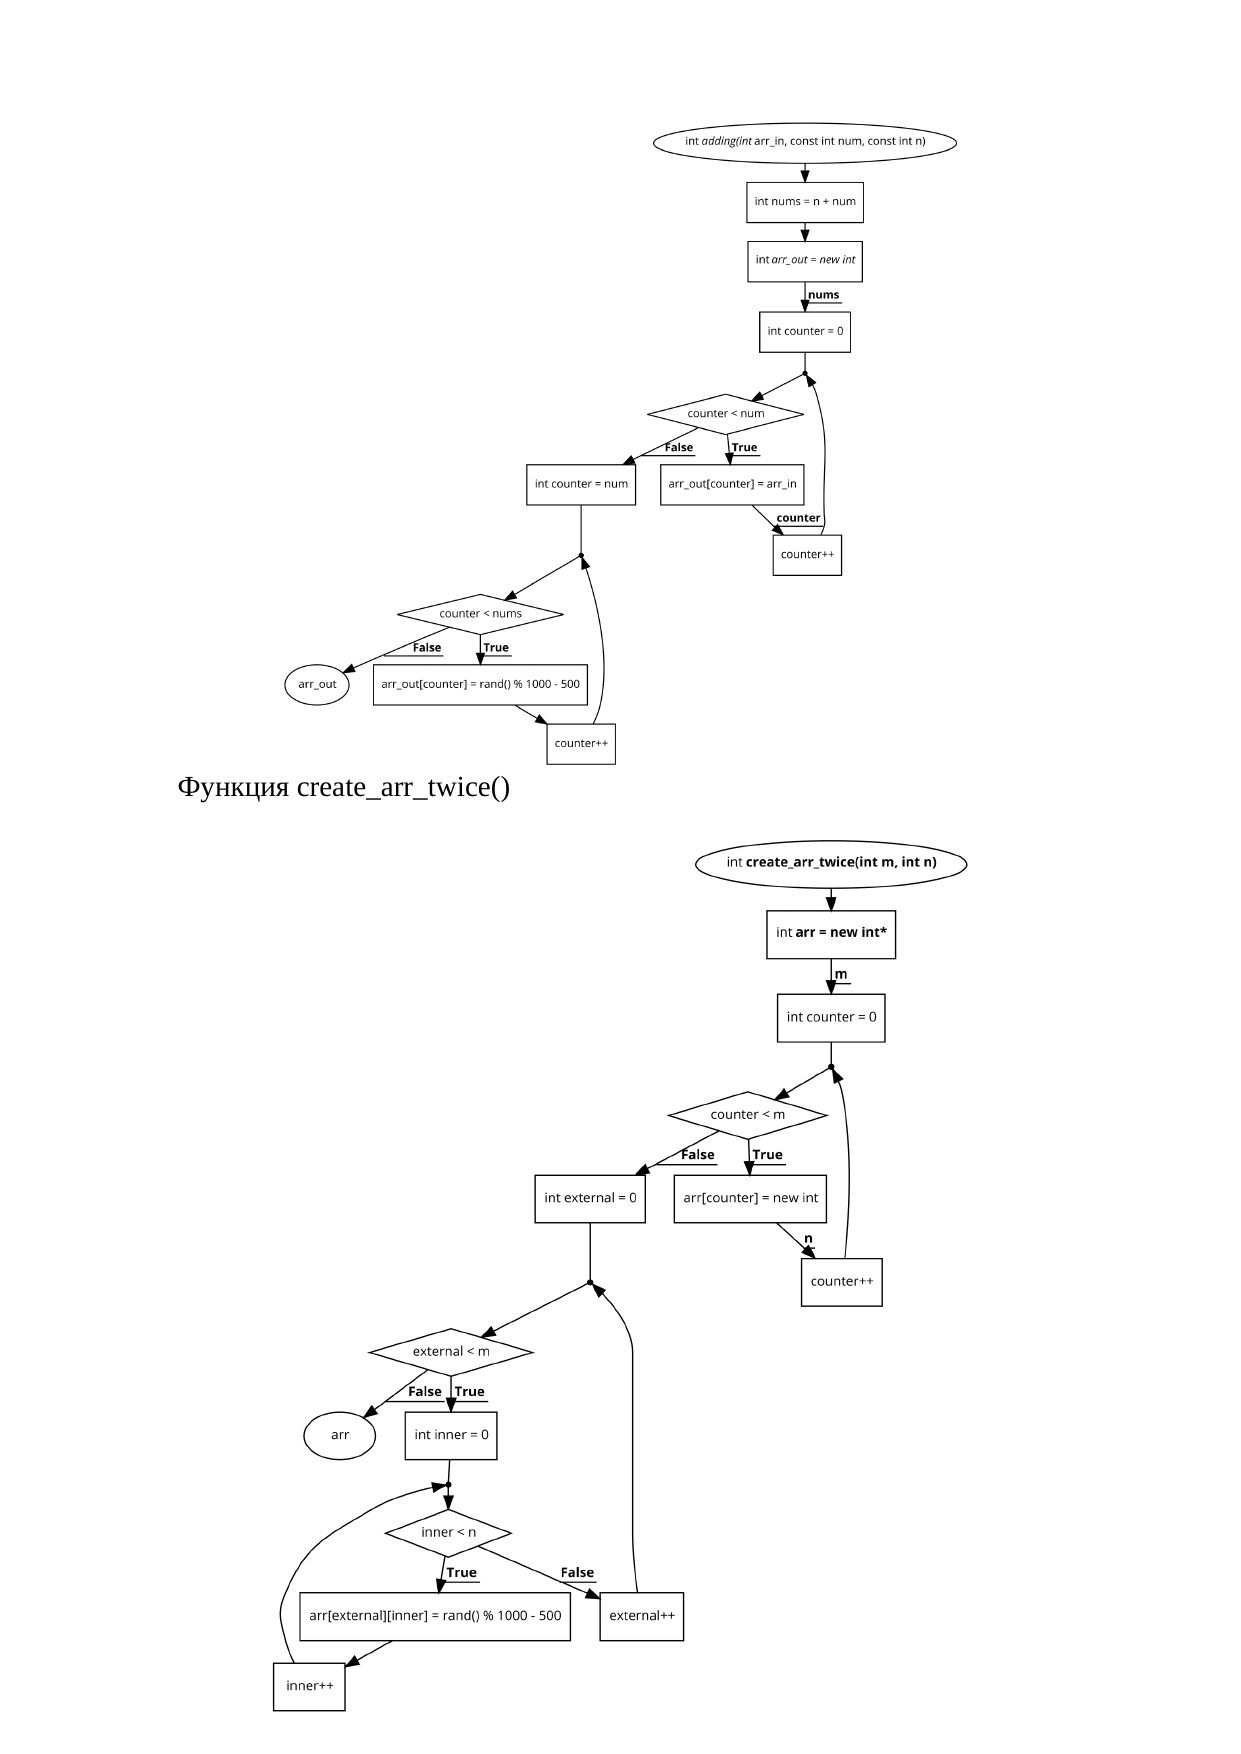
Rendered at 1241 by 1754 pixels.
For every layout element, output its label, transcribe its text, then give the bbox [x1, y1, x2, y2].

text Функция create_arr_twice() [118, 185, 1122, 802]
picture [268, 836, 972, 1716]
picture [280, 118, 960, 769]
